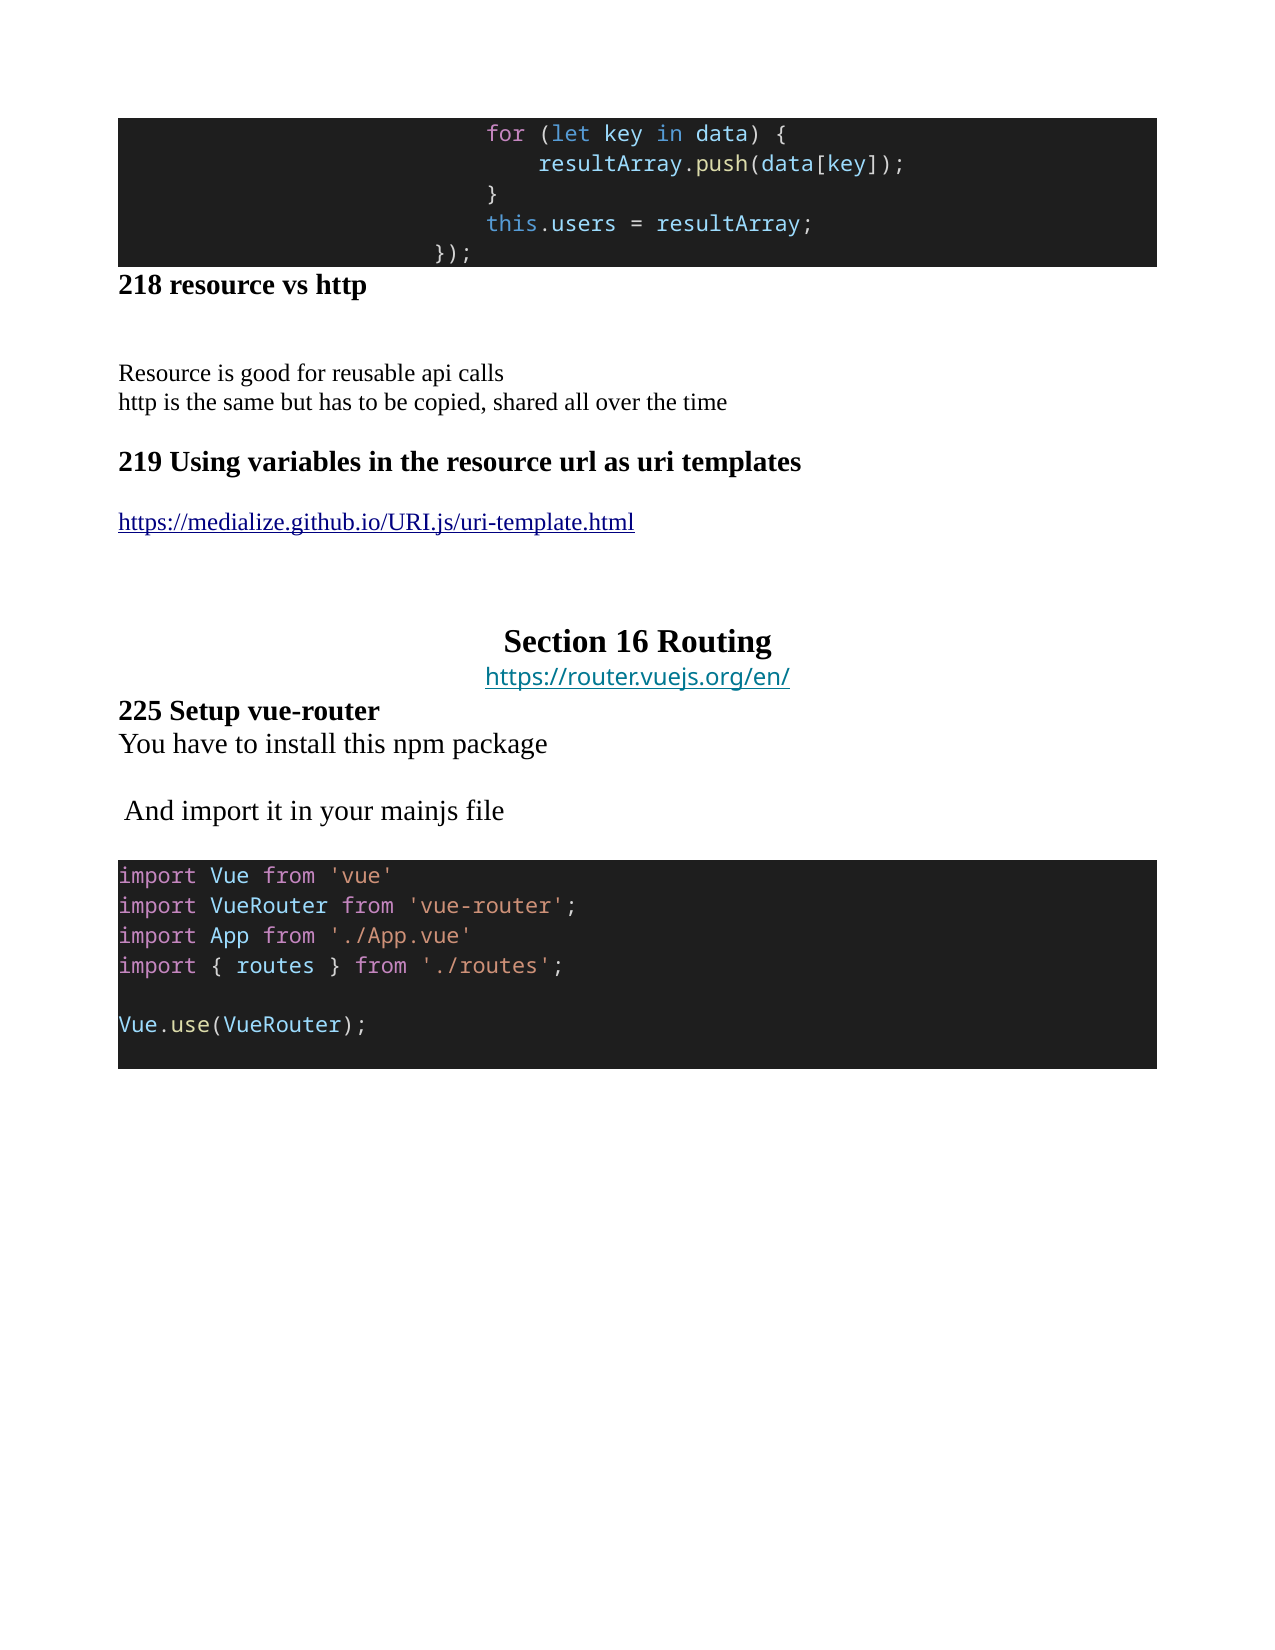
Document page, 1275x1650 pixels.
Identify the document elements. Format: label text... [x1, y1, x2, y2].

text import App from './App.vue' [118, 920, 1157, 950]
text Resource is good for reusable api calls [118, 358, 1157, 387]
text } [118, 178, 1157, 207]
text 219 Using variables in the resource url as uri templates [118, 444, 1157, 478]
text You have to install this npm package [118, 726, 1157, 760]
text import Vue from 'vue' [118, 860, 1157, 890]
text 225 Setup vue-router [118, 693, 1157, 726]
text import { routes } from './routes'; [118, 950, 1157, 979]
text Section 16 Routing [118, 622, 1157, 660]
text 218 resource vs http [118, 267, 1157, 301]
text And import it in your mainjs file [118, 793, 1157, 827]
text https://medialize.github.io/URI.js/uri-template.html [118, 507, 1157, 535]
text this.users = resultArray; [118, 207, 1157, 237]
text Vue.use(VueRouter); [118, 1009, 1157, 1039]
text resultArray.push(data[key]); [118, 148, 1157, 178]
text https://router.vuejs.org/en/ [118, 660, 1157, 693]
text import VueRouter from 'vue-router'; [118, 890, 1157, 920]
text }); [118, 237, 1157, 267]
text http is the same but has to be copied, shared all over the time [118, 387, 1157, 416]
text for (let key in data) { [118, 118, 1157, 148]
